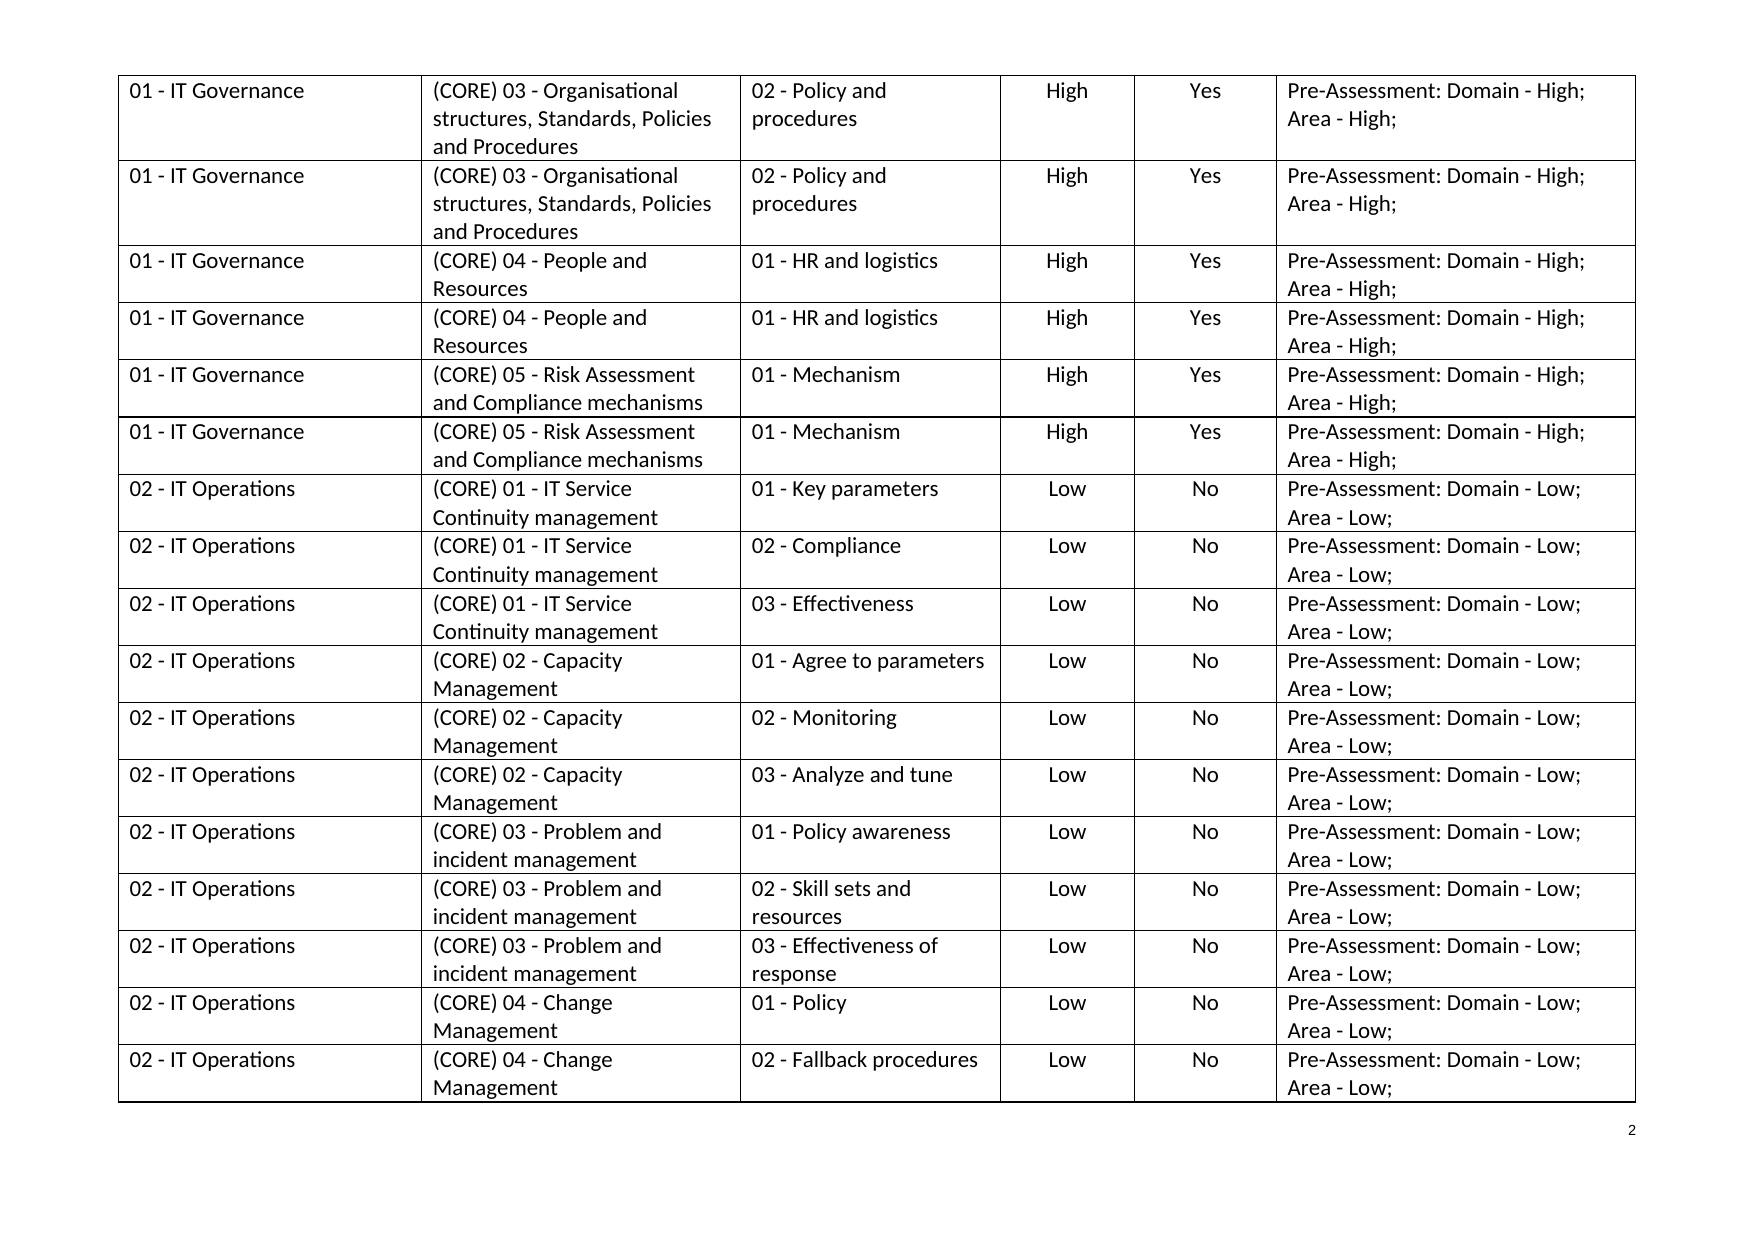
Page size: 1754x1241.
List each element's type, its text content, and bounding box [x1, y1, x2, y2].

table_cell High [1001, 76, 1134, 160]
table_cell (CORE) 04 - People and Resources [422, 246, 740, 302]
table_cell 01 - Key parameters [741, 475, 1000, 531]
table_cell 02 - Policy and procedures [741, 161, 1000, 245]
table_cell 01 - Policy [741, 988, 1000, 1044]
table_cell 03 - Effectiveness [741, 589, 1000, 645]
table_cell No [1135, 589, 1276, 645]
table_cell 02 - IT Operations [119, 475, 421, 531]
table_cell Pre-Assessment: Domain - Low; Area - Low; [1277, 1045, 1635, 1101]
table_cell No [1135, 703, 1276, 759]
table_cell 02 - IT Operations [119, 589, 421, 645]
table_cell (CORE) 03 - Organisational structures, Standards, Policies and Procedures [422, 76, 740, 160]
table_cell (CORE) 01 - IT Service Continuity management [422, 532, 740, 588]
table_cell No [1135, 646, 1276, 702]
table_cell 01 - Mechanism [741, 360, 1000, 416]
table_cell Low [1001, 1045, 1134, 1101]
table_cell Low [1001, 817, 1134, 873]
table_cell 03 - Effectiveness of response [741, 931, 1000, 987]
table_cell Yes [1135, 76, 1276, 160]
table_cell No [1135, 760, 1276, 816]
table_cell No [1135, 532, 1276, 588]
table_cell 01 - IT Governance [119, 303, 421, 359]
table_cell 02 - IT Operations [119, 532, 421, 588]
table_cell High [1001, 246, 1134, 302]
table_cell Yes [1135, 360, 1276, 416]
table_cell Pre-Assessment: Domain - High; Area - High; [1277, 161, 1635, 245]
table_cell 02 - Policy and procedures [741, 76, 1000, 160]
table_cell 01 - IT Governance [119, 246, 421, 302]
table_cell 02 - Compliance [741, 532, 1000, 588]
table_cell 02 - Monitoring [741, 703, 1000, 759]
table_cell Low [1001, 532, 1134, 588]
table_cell No [1135, 817, 1276, 873]
table_cell Yes [1135, 161, 1276, 245]
table_cell Pre-Assessment: Domain - Low; Area - Low; [1277, 931, 1635, 987]
table_cell High [1001, 418, 1134, 473]
table_cell 01 - IT Governance [119, 360, 421, 416]
table_cell 01 - IT Governance [119, 76, 421, 160]
table_cell Low [1001, 703, 1134, 759]
table_cell Low [1001, 589, 1134, 645]
table_cell Yes [1135, 303, 1276, 359]
table_cell Pre-Assessment: Domain - Low; Area - Low; [1277, 646, 1635, 702]
table_cell (CORE) 05 - Risk Assessment and Compliance mechanisms [422, 418, 740, 473]
table_cell Yes [1135, 246, 1276, 302]
table_cell Pre-Assessment: Domain - Low; Area - Low; [1277, 589, 1635, 645]
table_cell No [1135, 988, 1276, 1044]
table_cell Pre-Assessment: Domain - Low; Area - Low; [1277, 475, 1635, 531]
table_cell Low [1001, 475, 1134, 531]
table_cell 02 - IT Operations [119, 931, 421, 987]
table_cell High [1001, 161, 1134, 245]
table_cell Low [1001, 646, 1134, 702]
table_cell 02 - IT Operations [119, 760, 421, 816]
table_cell 02 - IT Operations [119, 988, 421, 1044]
table_cell 01 - HR and logistics [741, 246, 1000, 302]
table_cell 02 - IT Operations [119, 703, 421, 759]
table_cell 01 - IT Governance [119, 161, 421, 245]
table_cell Yes [1135, 418, 1276, 473]
table_cell High [1001, 360, 1134, 416]
table_cell No [1135, 874, 1276, 930]
table_cell 01 - Agree to parameters [741, 646, 1000, 702]
table_cell Pre-Assessment: Domain - Low; Area - Low; [1277, 703, 1635, 759]
table_cell (CORE) 04 - Change Management [422, 1045, 740, 1101]
table_cell 02 - IT Operations [119, 646, 421, 702]
table_cell (CORE) 01 - IT Service Continuity management [422, 475, 740, 531]
table_cell (CORE) 05 - Risk Assessment and Compliance mechanisms [422, 360, 740, 416]
table_cell (CORE) 03 - Problem and incident management [422, 931, 740, 987]
table_cell 02 - IT Operations [119, 817, 421, 873]
table_cell (CORE) 03 - Organisational structures, Standards, Policies and Procedures [422, 161, 740, 245]
table_cell 02 - IT Operations [119, 874, 421, 930]
table_cell 02 - Skill sets and resources [741, 874, 1000, 930]
table_cell 03 - Analyze and tune [741, 760, 1000, 816]
table_cell 01 - IT Governance [119, 418, 421, 473]
table_cell (CORE) 02 - Capacity Management [422, 703, 740, 759]
table_cell Low [1001, 988, 1134, 1044]
table_cell (CORE) 01 - IT Service Continuity management [422, 589, 740, 645]
table_cell Pre-Assessment: Domain - High; Area - High; [1277, 303, 1635, 359]
table_cell Pre-Assessment: Domain - Low; Area - Low; [1277, 988, 1635, 1044]
table_cell (CORE) 03 - Problem and incident management [422, 817, 740, 873]
table_cell Pre-Assessment: Domain - High; Area - High; [1277, 246, 1635, 302]
table_cell (CORE) 02 - Capacity Management [422, 646, 740, 702]
table_cell Pre-Assessment: Domain - Low; Area - Low; [1277, 760, 1635, 816]
table_cell 01 - HR and logistics [741, 303, 1000, 359]
table_cell Pre-Assessment: Domain - Low; Area - Low; [1277, 817, 1635, 873]
table_cell Pre-Assessment: Domain - High; Area - High; [1277, 360, 1635, 416]
table_cell (CORE) 02 - Capacity Management [422, 760, 740, 816]
table_cell Low [1001, 931, 1134, 987]
table_cell 02 - Fallback procedures [741, 1045, 1000, 1101]
table_cell Low [1001, 760, 1134, 816]
table_cell No [1135, 1045, 1276, 1101]
table_cell High [1001, 303, 1134, 359]
table_cell Pre-Assessment: Domain - High; Area - High; [1277, 76, 1635, 160]
table_cell (CORE) 04 - Change Management [422, 988, 740, 1044]
table_cell No [1135, 931, 1276, 987]
table_cell No [1135, 475, 1276, 531]
table_cell 02 - IT Operations [119, 1045, 421, 1101]
table_cell (CORE) 03 - Problem and incident management [422, 874, 740, 930]
table_cell Pre-Assessment: Domain - Low; Area - Low; [1277, 532, 1635, 588]
table_cell 01 - Mechanism [741, 418, 1000, 473]
table_cell Pre-Assessment: Domain - High; Area - High; [1277, 418, 1635, 473]
table_cell Low [1001, 874, 1134, 930]
table_cell (CORE) 04 - People and Resources [422, 303, 740, 359]
table_cell Pre-Assessment: Domain - Low; Area - Low; [1277, 874, 1635, 930]
table_cell 01 - Policy awareness [741, 817, 1000, 873]
